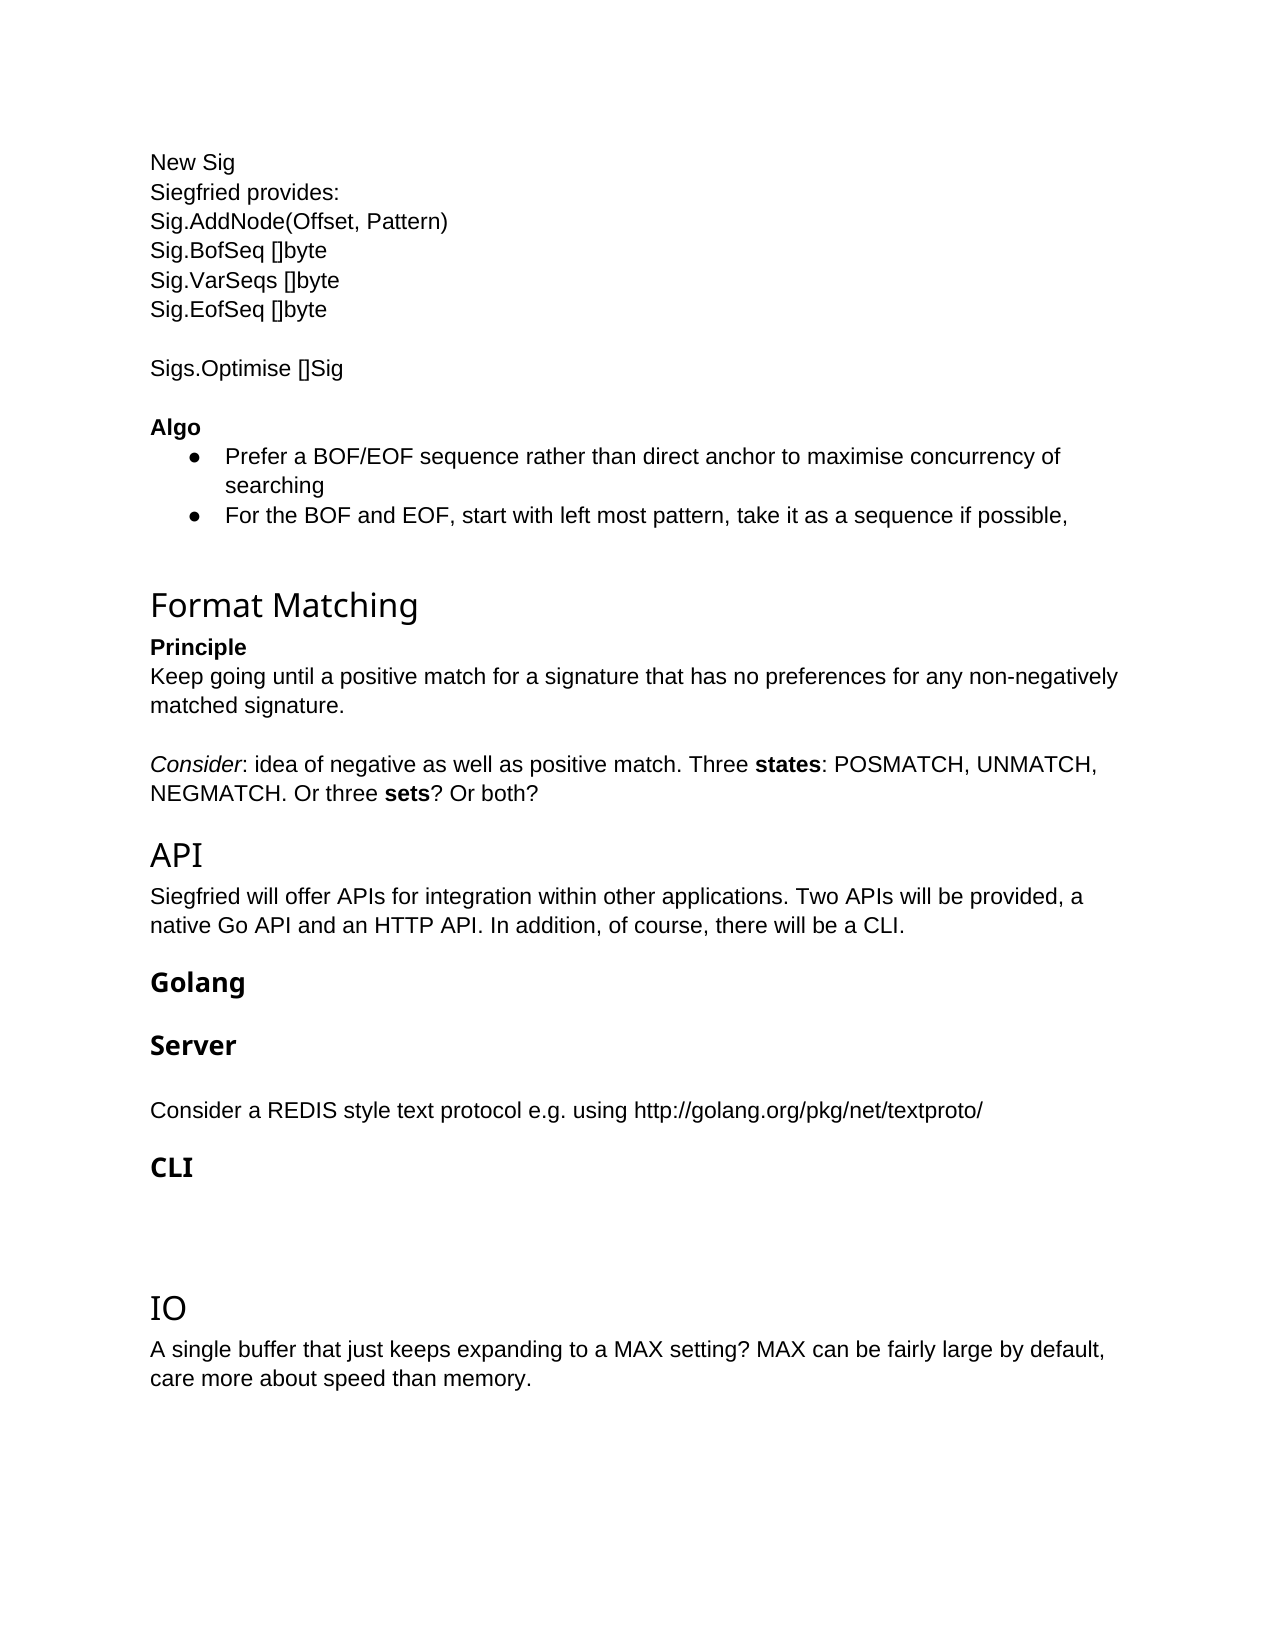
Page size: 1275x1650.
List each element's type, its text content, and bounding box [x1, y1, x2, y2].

subtitle CLI [150, 1148, 1125, 1185]
text Siegfried provides: [150, 179, 1125, 205]
subtitle Server [150, 1026, 1125, 1063]
text Principle [150, 634, 1125, 660]
list For the BOF and EOF, start with left most pattern, take it as a sequence if possible, [187, 502, 1125, 528]
text Keep going until a positive match for a signature that has no preferences for any non-negatively matched signature. [150, 664, 1125, 719]
text A single buffer that just keeps expanding to a MAX setting? MAX can be fairly large by default, care more about speed than memory. [150, 1337, 1125, 1392]
subtitle Golang [150, 963, 1125, 1000]
text New Sig [150, 150, 1125, 176]
text Sigs.Optimise []Sig [150, 356, 1125, 381]
text Sig.BofSeq []byte [150, 238, 1125, 264]
text Siegfried will offer APIs for integration within other applications. Two APIs will be provided, a native Go API and an HTTP API. In addition, of course, there will be a CLI. [150, 883, 1125, 938]
text Algo [150, 414, 1125, 440]
subtitle API [150, 831, 1125, 877]
subtitle IO [150, 1284, 1125, 1330]
subtitle Format Matching [150, 582, 1125, 627]
text Sig.AddNode(Offset, Pattern) [150, 209, 1125, 234]
text Consider: idea of negative as well as positive match. Three states: POSMATCH, UNMATCH, NEGMATCH. Or three sets? Or both? [150, 752, 1125, 807]
text Consider a REDIS style text protocol e.g. using http://golang.org/pkg/net/textproto/ [150, 1098, 1125, 1124]
list Prefer a BOF/EOF sequence rather than direct anchor to maximise concurrency of searching [187, 444, 1125, 499]
text Sig.EofSeq []byte [150, 297, 1125, 322]
text Sig.VarSeqs []byte [150, 267, 1125, 293]
